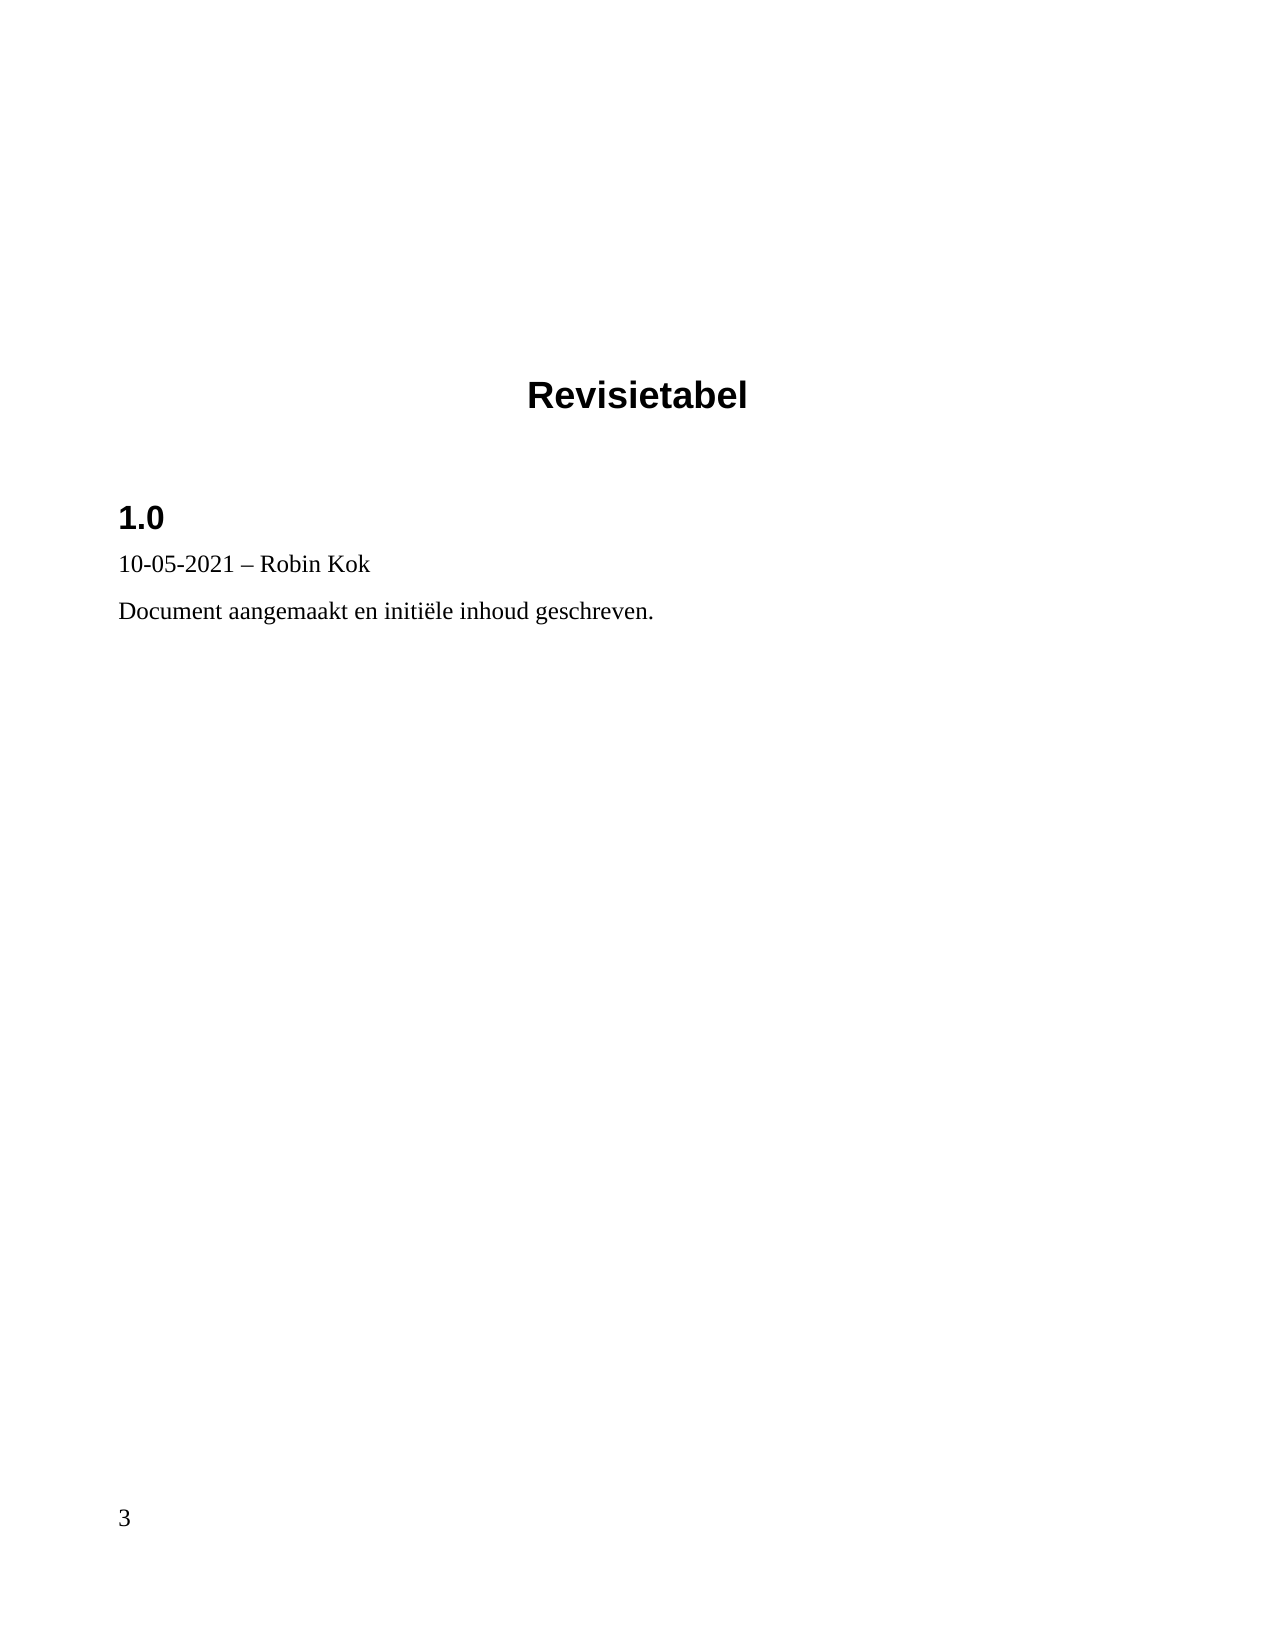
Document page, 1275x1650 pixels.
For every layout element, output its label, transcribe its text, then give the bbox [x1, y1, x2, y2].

text Document aangemaakt en initiële inhoud geschreven. [118, 596, 1157, 625]
subtitle 1.0 [118, 498, 1157, 536]
text 10-05-2021 – Robin Kok [118, 549, 1157, 578]
subtitle Revisietabel [118, 373, 1157, 417]
